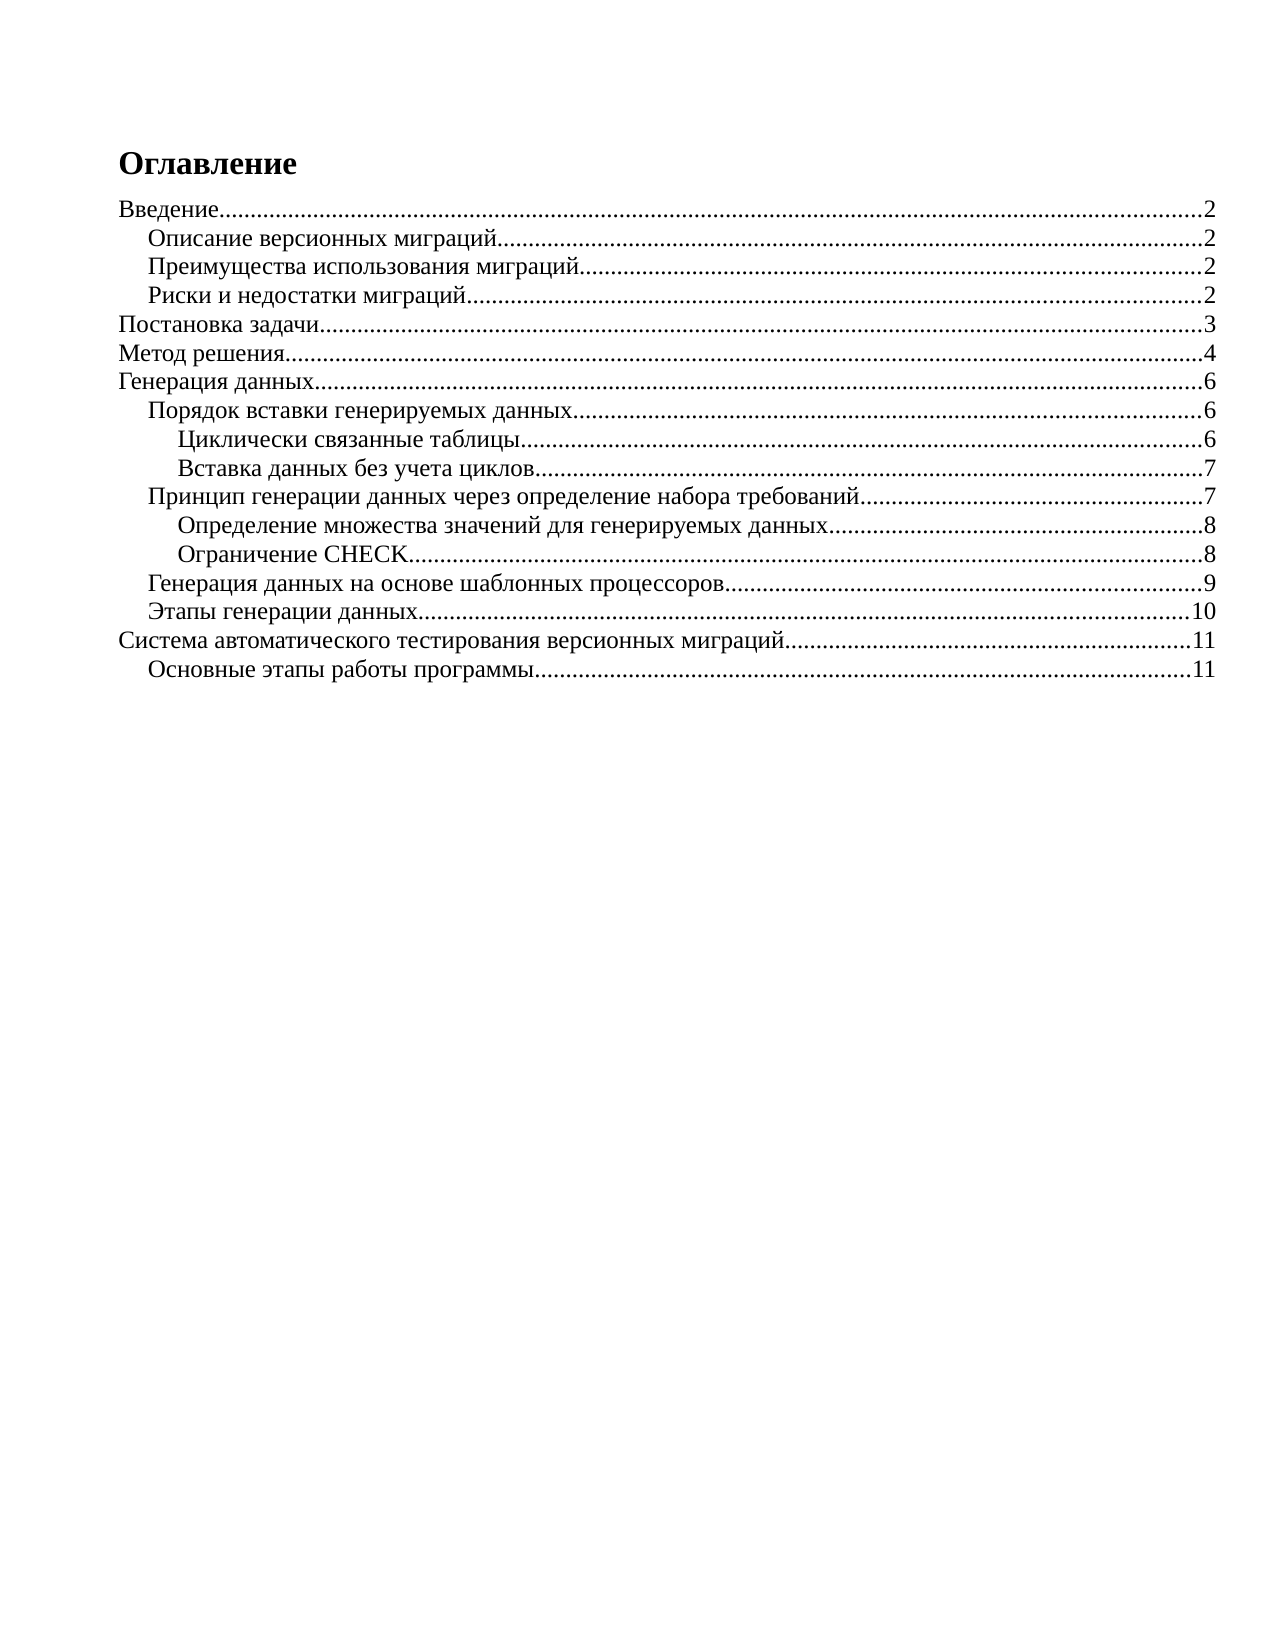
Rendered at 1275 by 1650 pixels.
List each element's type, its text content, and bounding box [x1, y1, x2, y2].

text Определение множества значений для генерируемых данных 8 [177, 510, 1216, 539]
text Описание версионных миграций 2 [148, 223, 1216, 251]
text Порядок вставки генерируемых данных 6 [148, 395, 1216, 424]
text Ограничение CHECK 8 [177, 539, 1216, 568]
text Постановка задачи 3 [118, 309, 1216, 338]
text Принцип генерации данных через определение набора требований 7 [148, 481, 1216, 510]
text Генерация данных 6 [118, 366, 1216, 395]
text Преимущества использования миграций 2 [148, 251, 1216, 280]
text Риски и недостатки миграций 2 [148, 280, 1216, 309]
text Вставка данных без учета циклов 7 [177, 453, 1216, 481]
subtitle Оглавление [118, 143, 1216, 181]
text Введение 2 [118, 194, 1216, 223]
text Система автоматического тестирования версионных миграций 11 [118, 625, 1216, 654]
text Этапы генерации данных 10 [148, 596, 1216, 625]
text Метод решения 4 [118, 338, 1216, 366]
text Основные этапы работы программы 11 [148, 654, 1216, 683]
text Генерация данных на основе шаблонных процессоров 9 [148, 568, 1216, 596]
text Циклически связанные таблицы 6 [177, 424, 1216, 453]
